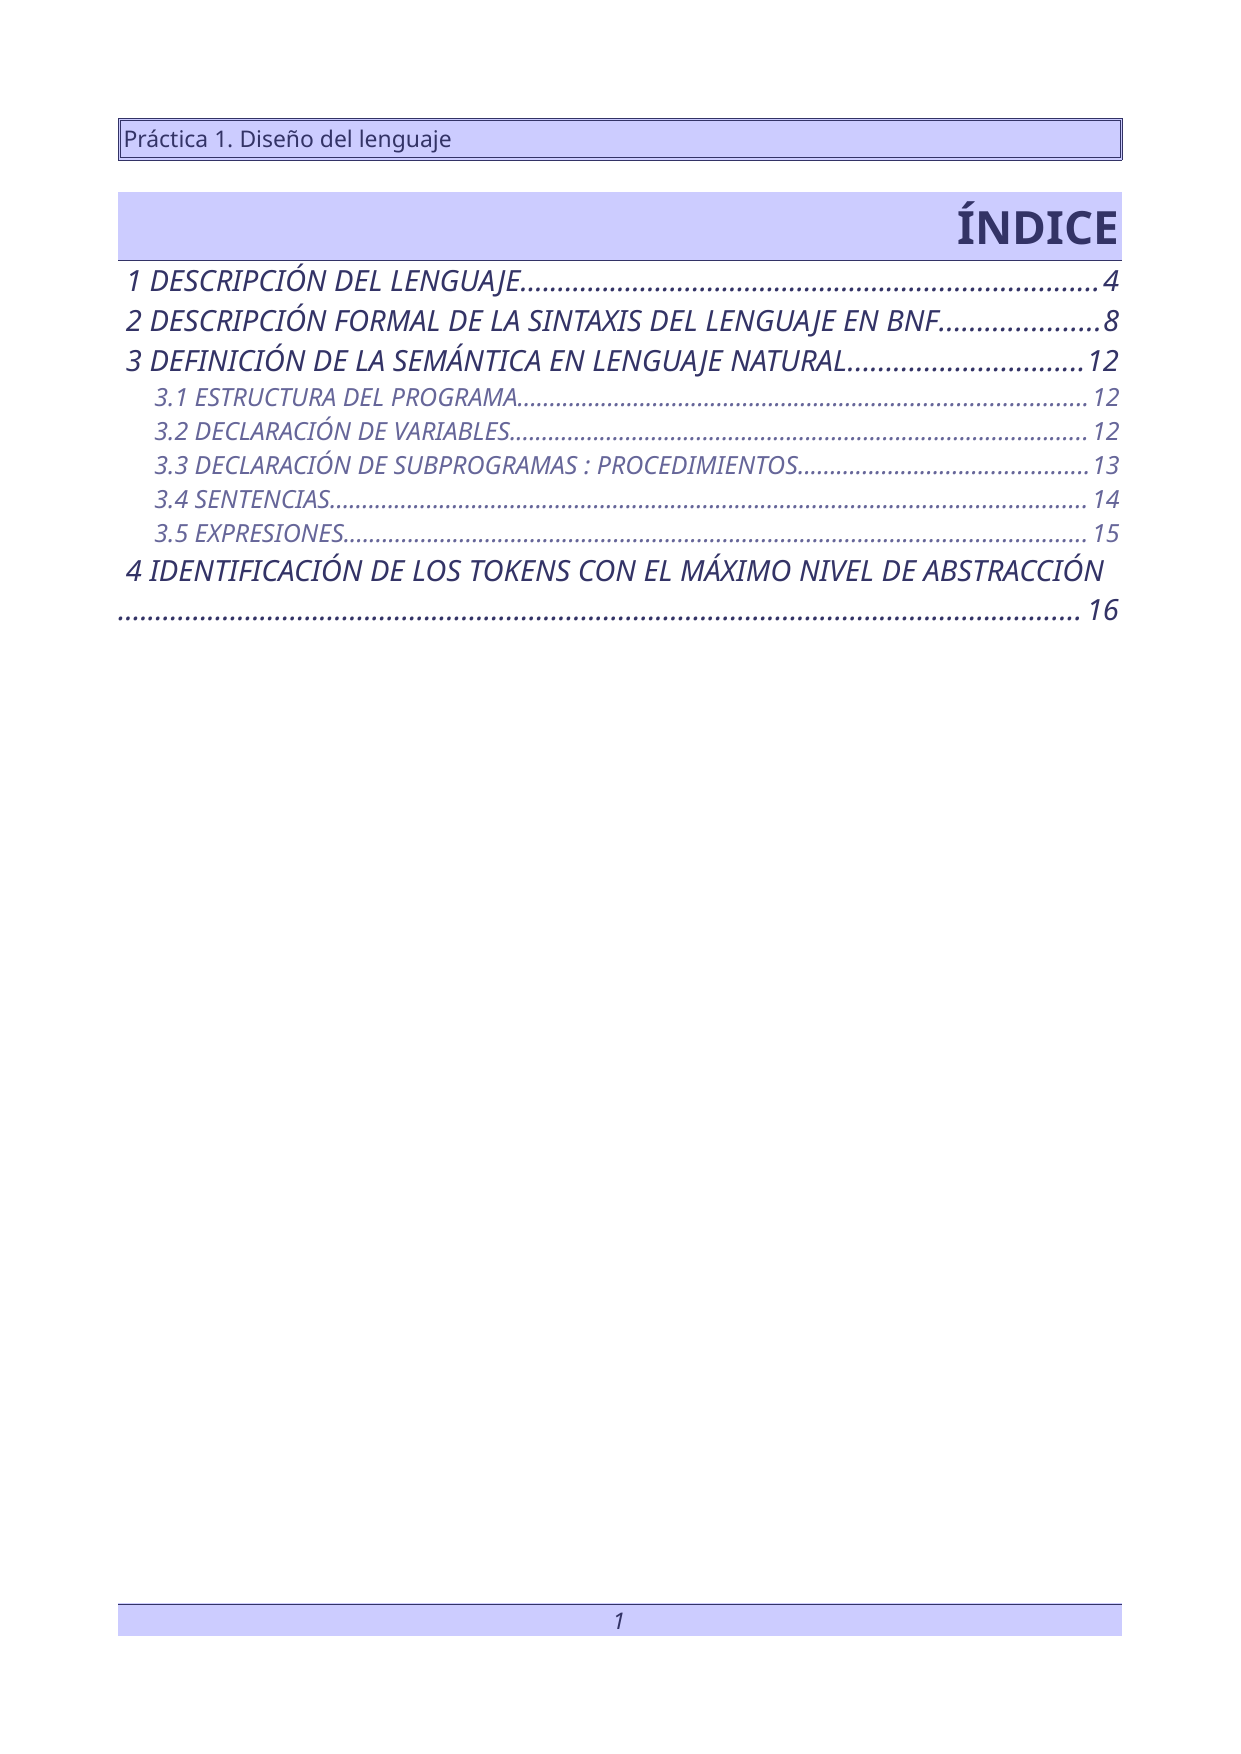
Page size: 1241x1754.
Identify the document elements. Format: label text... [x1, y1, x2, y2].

text 3 DEFINICIÓN DE LA SEMÁNTICA EN LENGUAJE NATURAL 12 [118, 340, 1122, 379]
text 2 DESCRIPCIÓN FORMAL DE LA SINTAXIS DEL LENGUAJE EN BNF 8 [118, 300, 1122, 340]
text 3.3 DECLARACIÓN DE SUBPROGRAMAS : PROCEDIMIENTOS 13 [148, 448, 1122, 482]
text 3.2 DECLARACIÓN DE VARIABLES 12 [148, 414, 1122, 448]
subtitle ÍNDICE [118, 192, 1122, 260]
text 3.5 EXPRESIONES 15 [148, 516, 1122, 550]
text 4 IDENTIFICACIÓN DE LOS TOKENS CON EL MÁXIMO NIVEL DE ABSTRACCIÓN 16 [118, 550, 1122, 629]
text 1 DESCRIPCIÓN DEL LENGUAJE 4 [118, 261, 1122, 300]
text 3.4 SENTENCIAS 14 [148, 482, 1122, 516]
text 3.1 Estructura del programa 12 [148, 379, 1122, 414]
